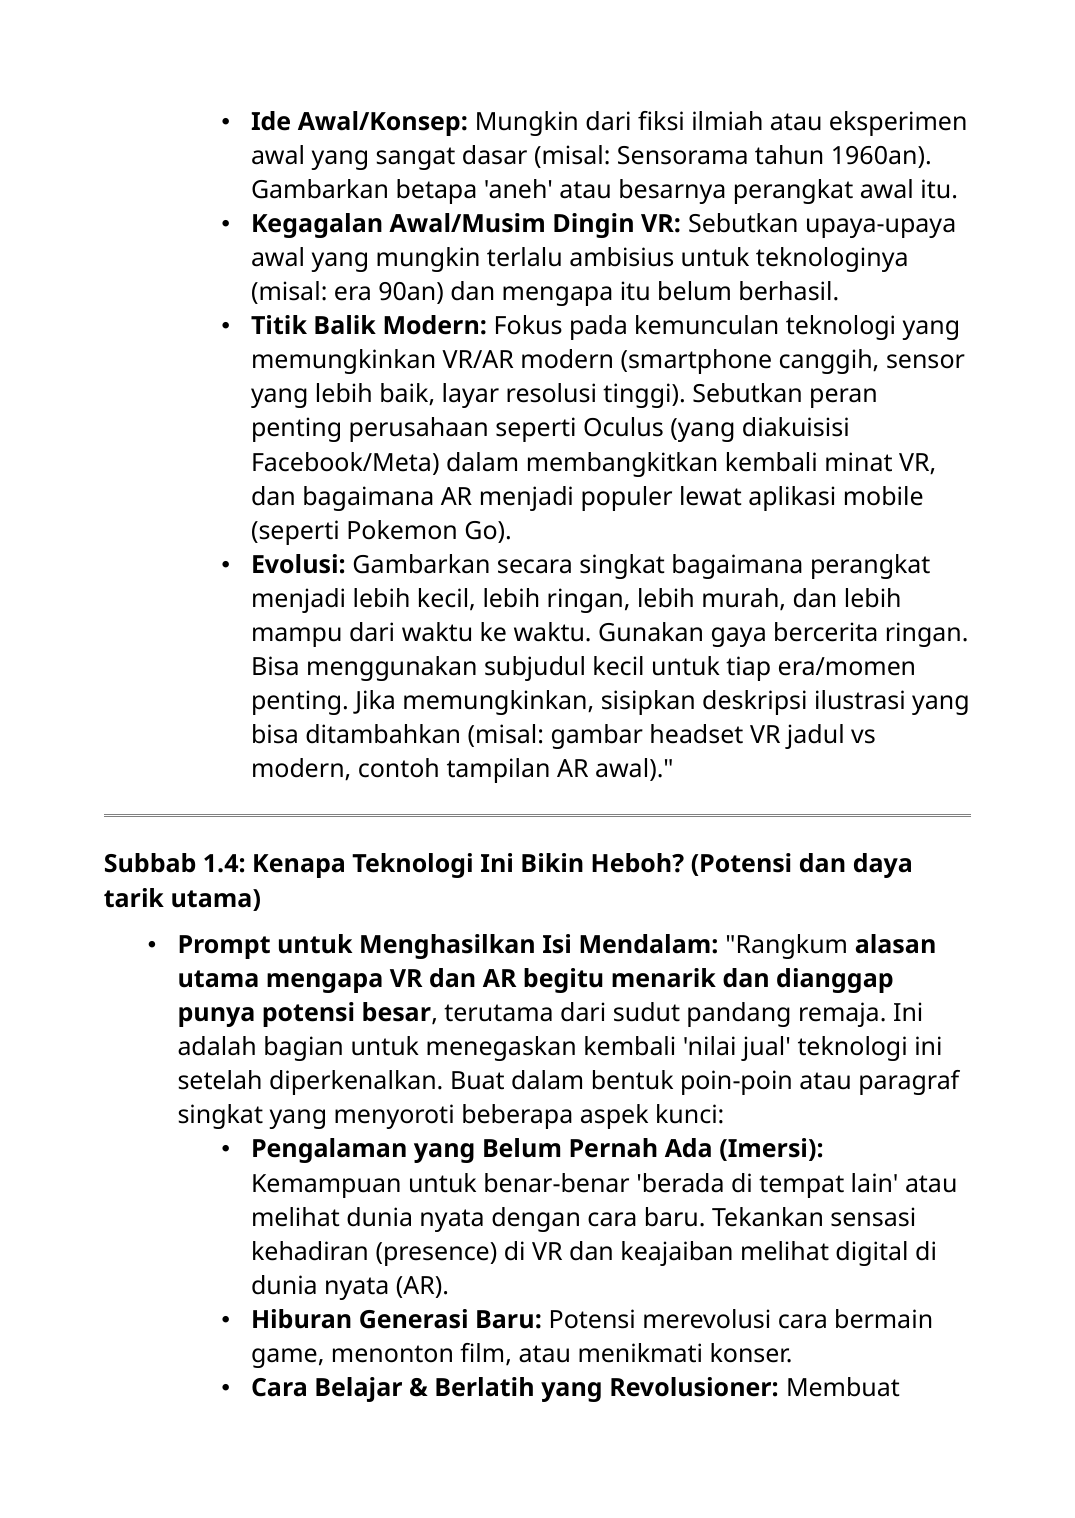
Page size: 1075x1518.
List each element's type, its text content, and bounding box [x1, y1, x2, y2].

list Hiburan Generasi Baru: Potensi merevolusi cara bermain game, menonton film, atau menikmati konser. [221, 1301, 971, 1369]
list Ide Awal/Konsep: Mungkin dari fiksi ilmiah atau eksperimen awal yang sangat dasar (misal: Sensorama tahun 1960an). Gambarkan betapa 'aneh' atau besarnya perangkat awal itu. [221, 103, 971, 206]
list Kegagalan Awal/Musim Dingin VR: Sebutkan upaya-upaya awal yang mungkin terlalu ambisius untuk teknologinya (misal: era 90an) dan mengapa itu belum berhasil. [221, 206, 971, 308]
list Pengalaman yang Belum Pernah Ada (Imersi): Kemampuan untuk benar-benar 'berada di tempat lain' atau melihat dunia nyata dengan cara baru. Tekankan sensasi kehadiran (presence) di VR dan keajaiban melihat digital di dunia nyata (AR). [221, 1131, 971, 1301]
text Subbab 1.4: Kenapa Teknologi Ini Bikin Heboh? (Potensi dan daya tarik utama) [103, 846, 971, 914]
list Prompt untuk Menghasilkan Isi Mendalam: "Rangkum alasan utama mengapa VR dan AR begitu menarik dan dianggap punya potensi besar, terutama dari sudut pandang remaja. Ini adalah bagian untuk menegaskan kembali 'nilai jual' teknologi ini setelah diperkenalkan. Buat dalam bentuk poin-poin atau paragraf singkat yang menyoroti beberapa aspek kunci: [148, 927, 971, 1131]
list Evolusi: Gambarkan secara singkat bagaimana perangkat menjadi lebih kecil, lebih ringan, lebih murah, dan lebih mampu dari waktu ke waktu. Gunakan gaya bercerita ringan. Bisa menggunakan subjudul kecil untuk tiap era/momen penting. Jika memungkinkan, sisipkan deskripsi ilustrasi yang bisa ditambahkan (misal: gambar headset VR jadul vs modern, contoh tampilan AR awal)." [221, 546, 971, 785]
list Titik Balik Modern: Fokus pada kemunculan teknologi yang memungkinkan VR/AR modern (smartphone canggih, sensor yang lebih baik, layar resolusi tinggi). Sebutkan peran penting perusahaan seperti Oculus (yang diakuisisi Facebook/Meta) dalam membangkitkan kembali minat VR, dan bagaimana AR menjadi populer lewat aplikasi mobile (seperti Pokemon Go). [221, 308, 971, 546]
list Cara Belajar & Berlatih yang Revolusioner: Membuat [221, 1369, 971, 1404]
